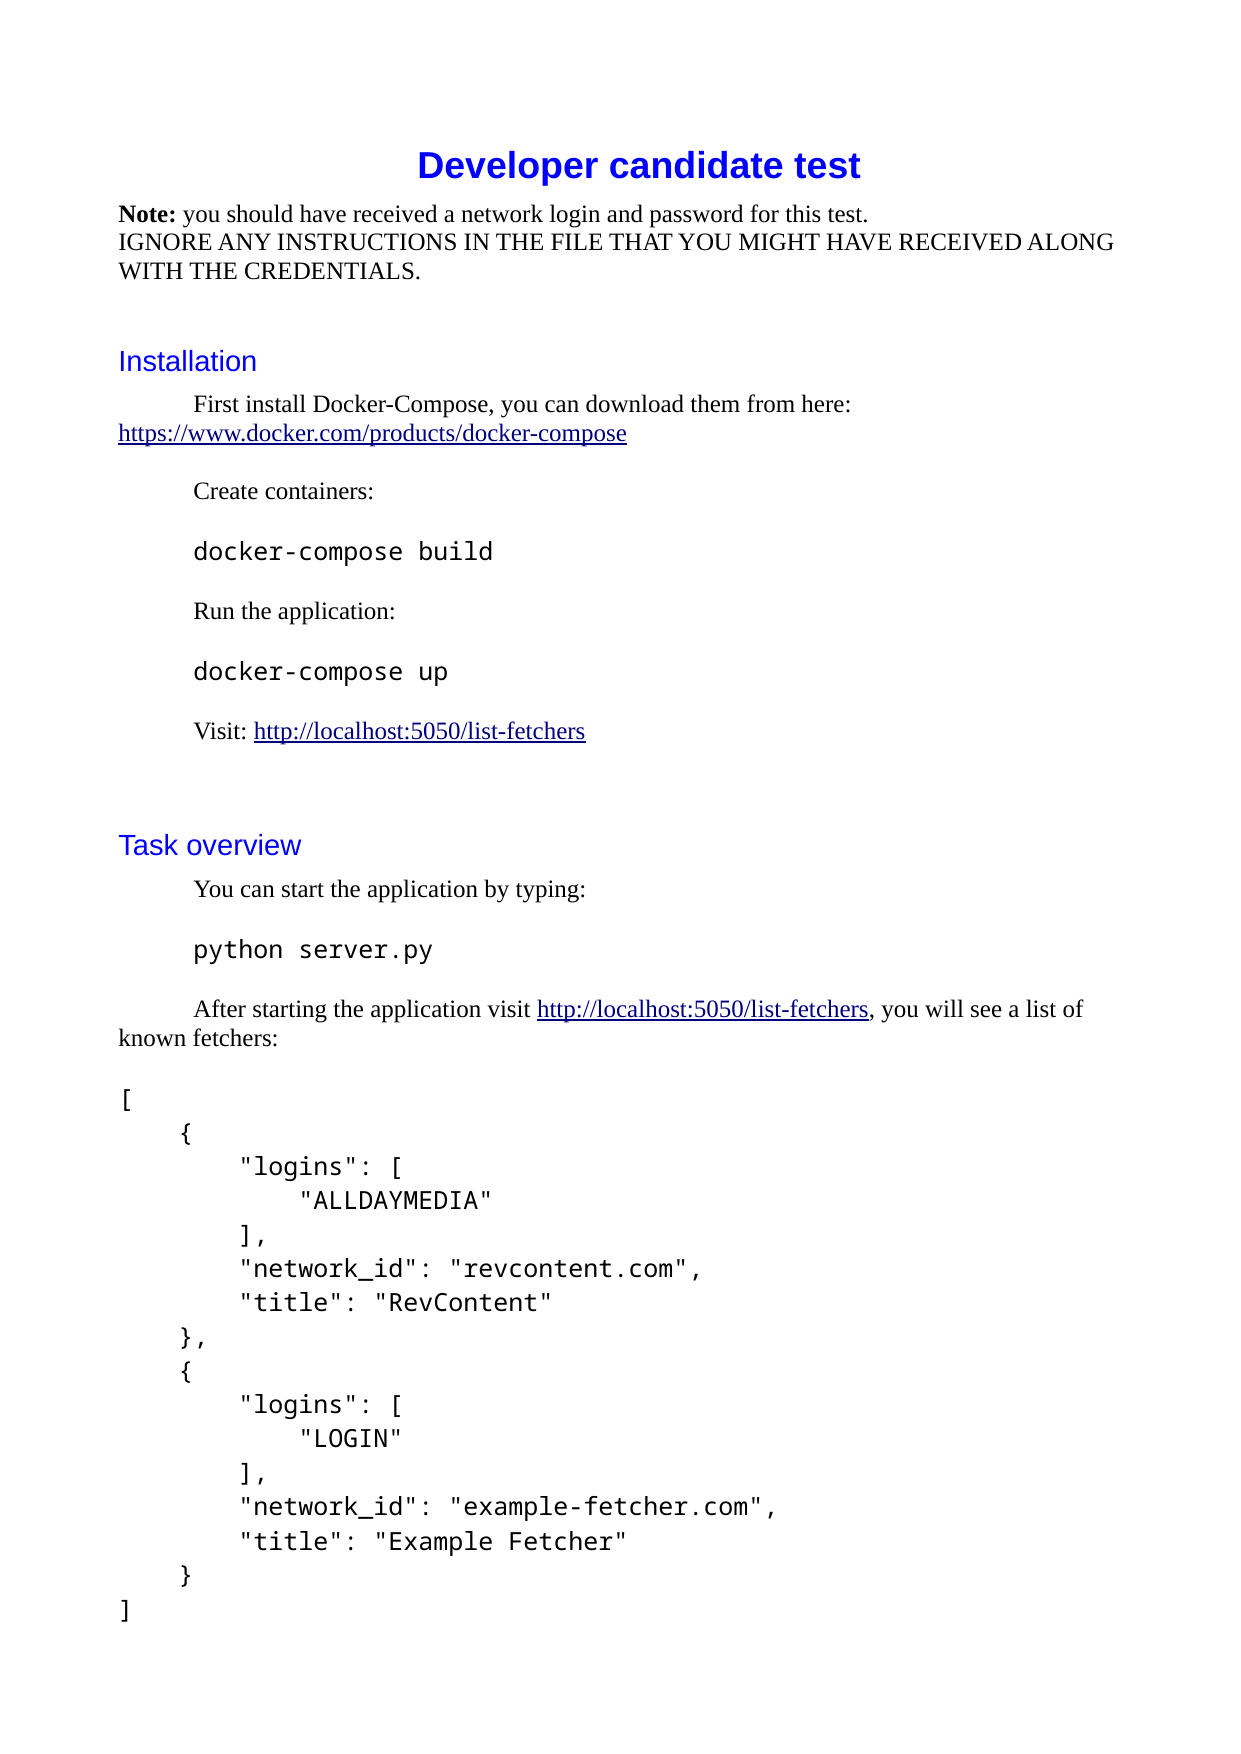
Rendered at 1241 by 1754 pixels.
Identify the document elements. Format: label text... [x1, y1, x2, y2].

text docker-compose up [118, 654, 1122, 688]
text Create containers: [118, 476, 1122, 504]
text docker-compose build [118, 533, 1122, 567]
subtitle Installation [118, 343, 1122, 377]
text python server.py [118, 931, 1122, 965]
text "network_id": "revcontent.com", [118, 1251, 1122, 1285]
subtitle Task overview [118, 828, 1122, 861]
text "ALLDAYMEDIA" [118, 1182, 1122, 1217]
text ], [118, 1217, 1122, 1251]
text }, [118, 1319, 1122, 1353]
text "network_id": "example-fetcher.com", [118, 1489, 1122, 1523]
text After starting the application visit http://localhost:5050/list-fetchers, you will see a list of known fetchers: [118, 994, 1122, 1052]
text "LOGIN" [118, 1421, 1122, 1455]
subtitle Developer candidate test [156, 143, 1122, 186]
text ], [118, 1455, 1122, 1489]
text Visit: http://localhost:5050/list-fetchers [118, 716, 1122, 745]
text You can start the application by typing: [118, 874, 1122, 902]
text "title": "RevContent" [118, 1285, 1122, 1319]
text } [118, 1557, 1122, 1591]
text "title": "Example Fetcher" [118, 1523, 1122, 1557]
text ] [118, 1591, 1122, 1625]
text { [118, 1353, 1122, 1387]
text "logins": [ [118, 1148, 1122, 1182]
text Note: you should have received a network login and password for this test. [118, 199, 1122, 227]
text Run the application: [118, 596, 1122, 625]
text { [118, 1114, 1122, 1148]
text "logins": [ [118, 1387, 1122, 1421]
text [ [118, 1080, 1122, 1114]
text First install Docker-Compose, you can download them from here: https://www.docker.com/products/docker-compose [118, 389, 1122, 447]
text IGNORE ANY INSTRUCTIONS IN THE FILE THAT YOU MIGHT HAVE RECEIVED ALONG WITH THE CREDENTIALS. [118, 227, 1122, 285]
